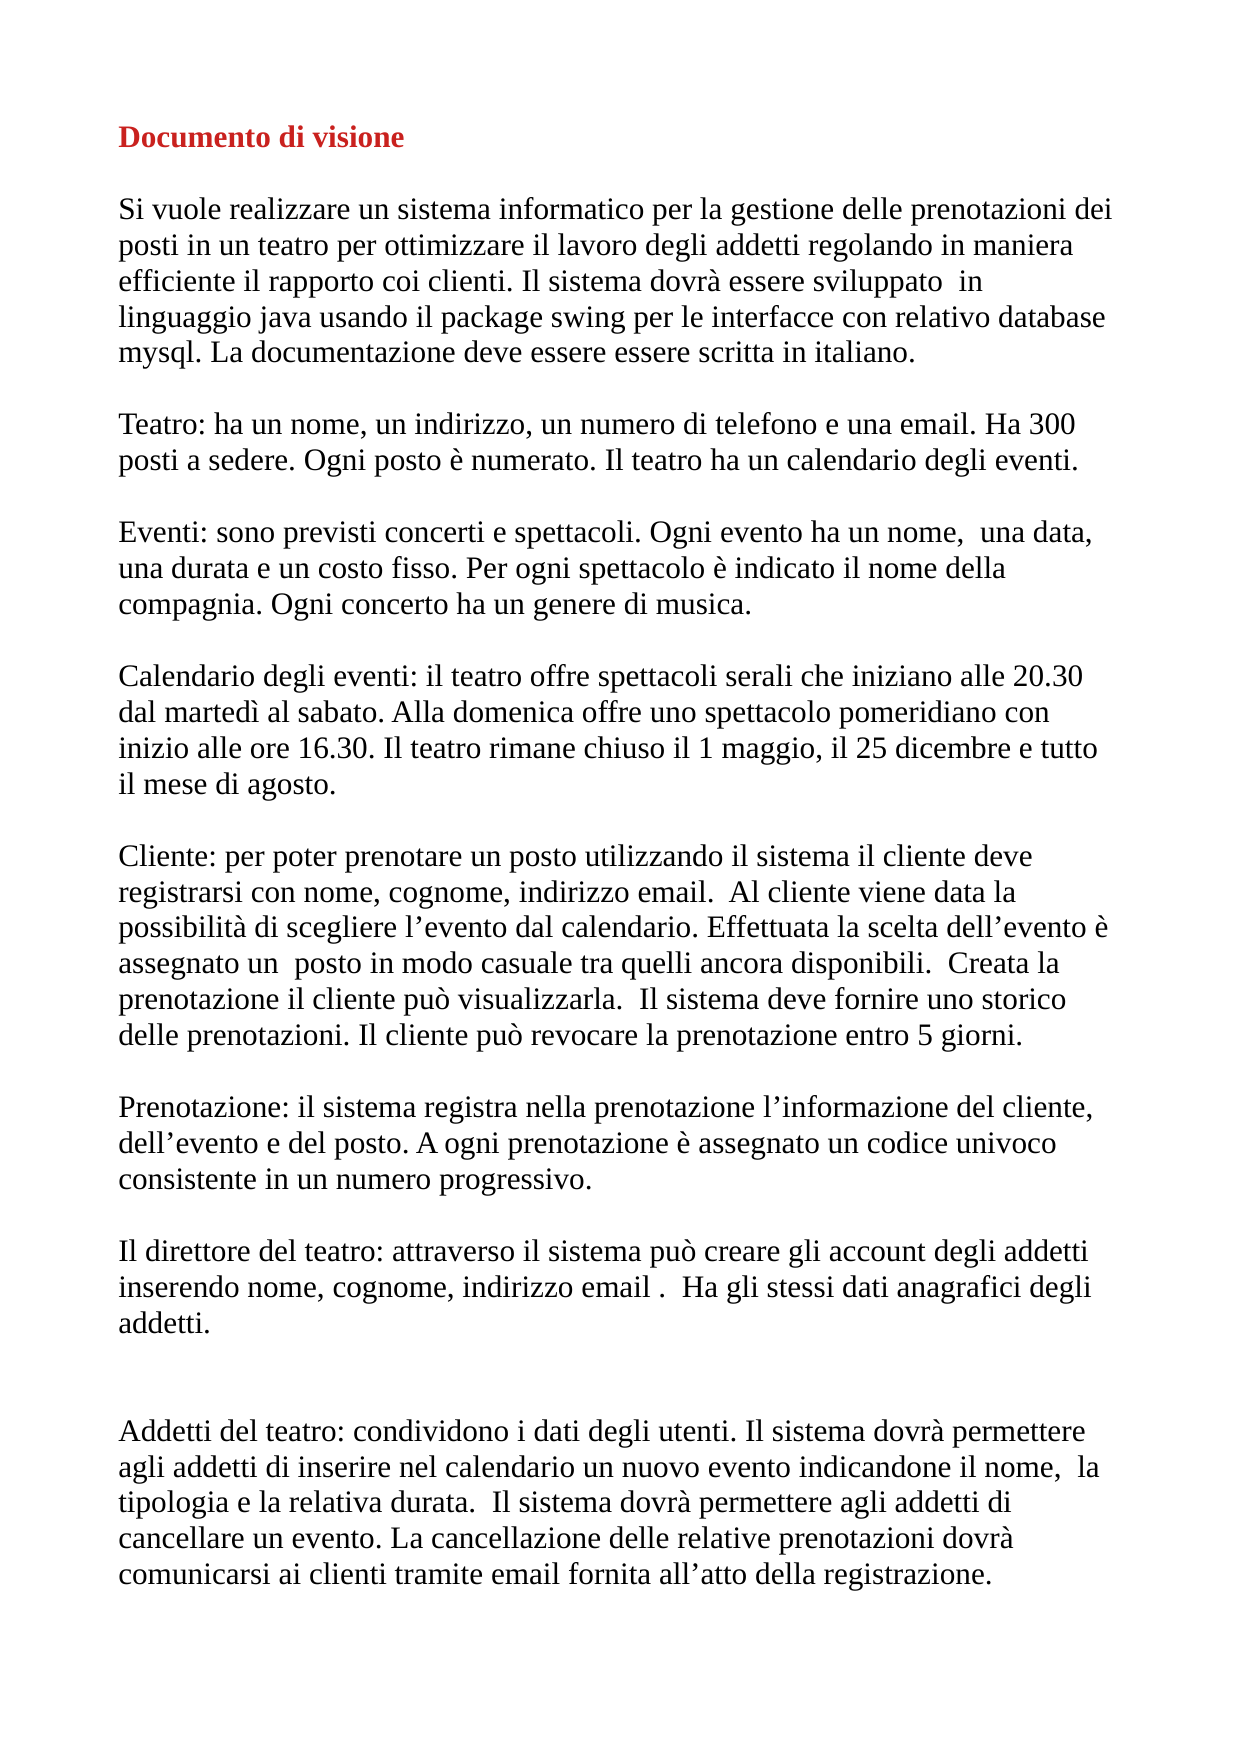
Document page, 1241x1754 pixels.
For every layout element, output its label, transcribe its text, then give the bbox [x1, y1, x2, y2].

text Calendario degli eventi: il teatro offre spettacoli serali che iniziano alle 20.30 dal martedì al sabato. Alla domenica offre uno spettacolo pomeridiano con inizio alle ore 16.30. Il teatro rimane chiuso il 1 maggio, il 25 dicembre e tutto il mese di agosto. [118, 657, 1122, 801]
text Documento di visione [118, 118, 1122, 154]
text Prenotazione: il sistema registra nella prenotazione l’informazione del cliente, dell’evento e del posto. A ogni prenotazione è assegnato un codice univoco consistente in un numero progressivo. [118, 1088, 1122, 1196]
text Eventi: sono previsti concerti e spettacoli. Ogni evento ha un nome, una data, una durata e un costo fisso. Per ogni spettacolo è indicato il nome della compagnia. Ogni concerto ha un genere di musica. [118, 513, 1122, 621]
text Addetti del teatro: condividono i dati degli utenti. Il sistema dovrà permettere agli addetti di inserire nel calendario un nuovo evento indicandone il nome, la tipologia e la relativa durata. Il sistema dovrà permettere agli addetti di cancellare un evento. La cancellazione delle relative prenotazioni dovrà comunicarsi ai clienti tramite email fornita all’atto della registrazione. [118, 1412, 1122, 1592]
text Il direttore del teatro: attraverso il sistema può creare gli account degli addetti inserendo nome, cognome, indirizzo email . Ha gli stessi dati anagrafici degli addetti. [118, 1232, 1122, 1340]
text Cliente: per poter prenotare un posto utilizzando il sistema il cliente deve registrarsi con nome, cognome, indirizzo email. Al cliente viene data la possibilità di scegliere l’evento dal calendario. Effettuata la scelta dell’evento è assegnato un posto in modo casuale tra quelli ancora disponibili. Creata la prenotazione il cliente può visualizzarla. Il sistema deve fornire uno storico delle prenotazioni. Il cliente può revocare la prenotazione entro 5 giorni. [118, 837, 1122, 1052]
text Si vuole realizzare un sistema informatico per la gestione delle prenotazioni dei posti in un teatro per ottimizzare il lavoro degli addetti regolando in maniera efficiente il rapporto coi clienti. Il sistema dovrà essere sviluppato in linguaggio java usando il package swing per le interfacce con relativo database mysql. La documentazione deve essere essere scritta in italiano. [118, 190, 1122, 370]
text Teatro: ha un nome, un indirizzo, un numero di telefono e una email. Ha 300 posti a sedere. Ogni posto è numerato. Il teatro ha un calendario degli eventi. [118, 406, 1122, 477]
